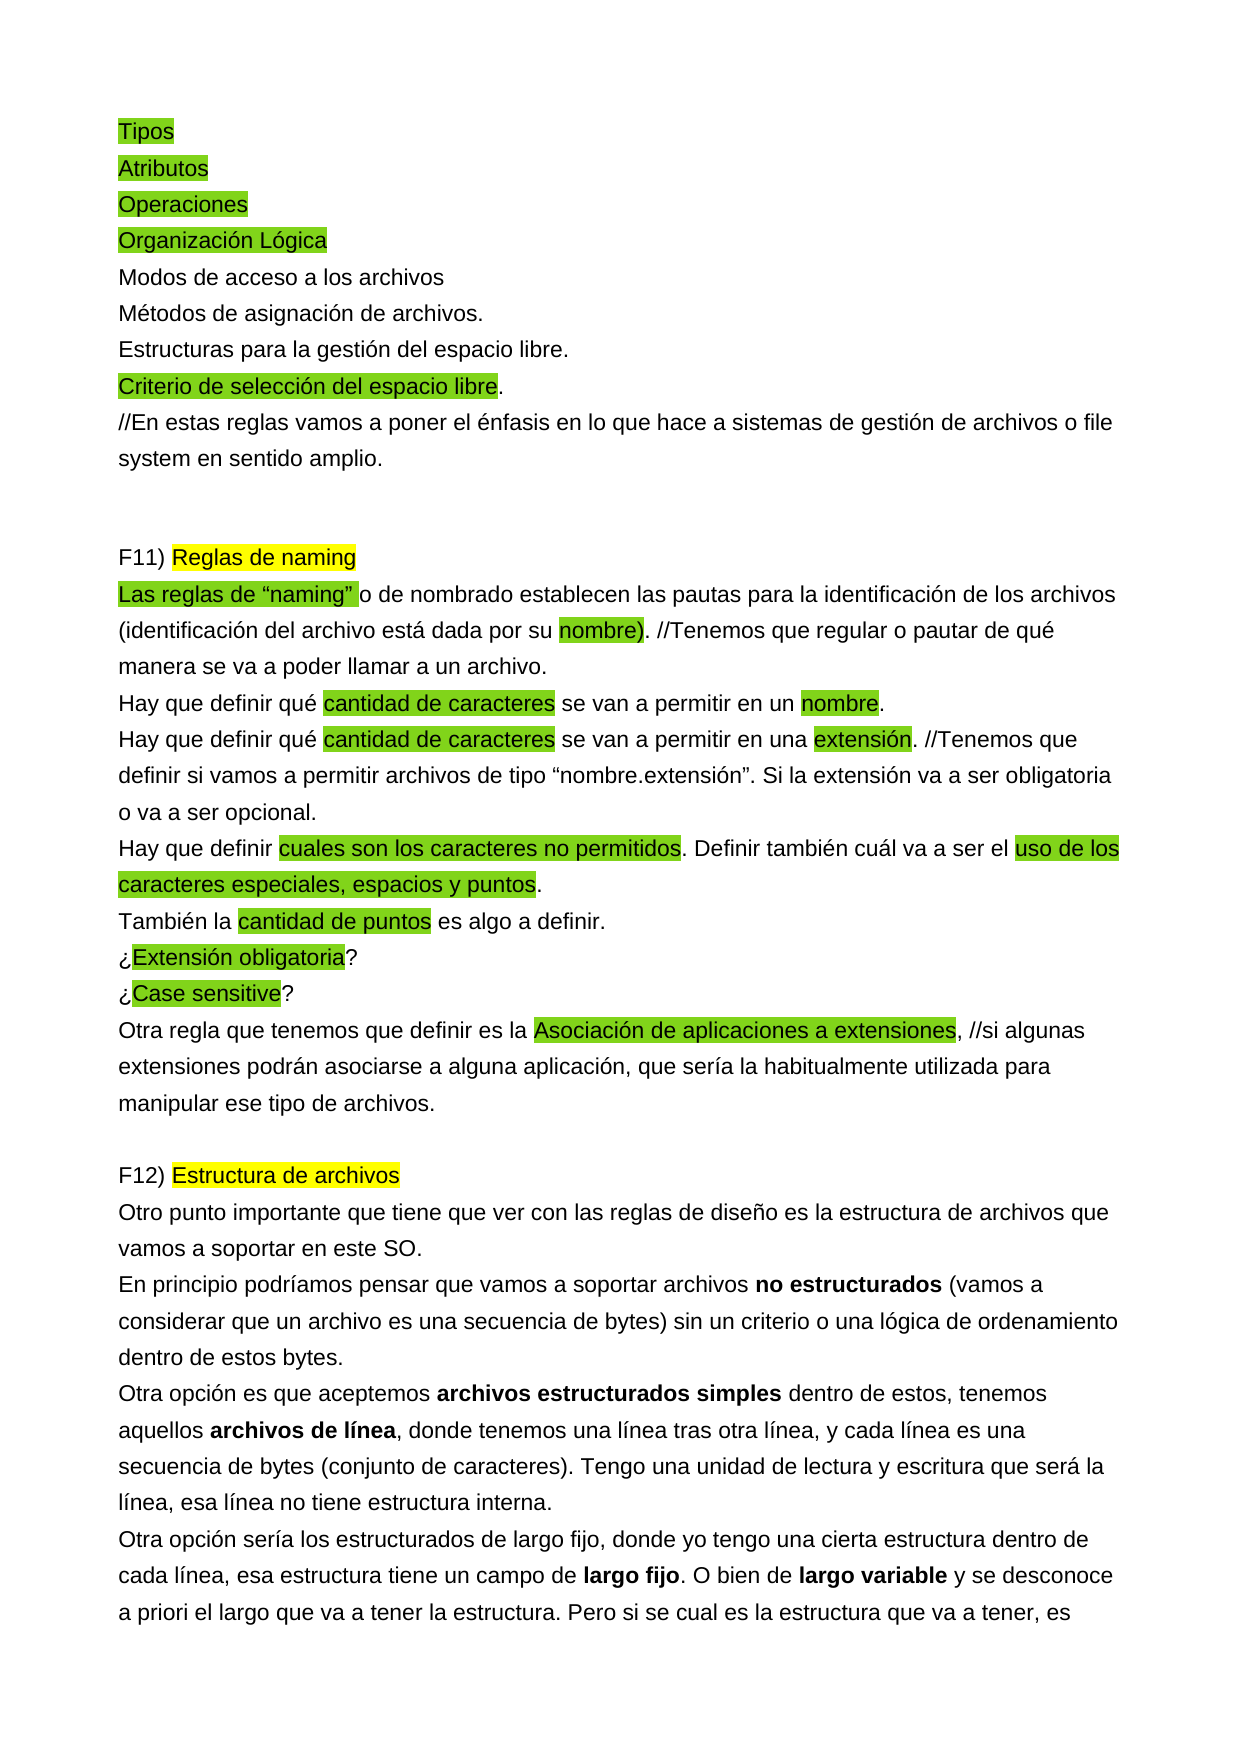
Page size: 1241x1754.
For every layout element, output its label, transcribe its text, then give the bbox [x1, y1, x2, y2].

text Hay que definir cuales son los caracteres no permitidos. Definir también cuál va a ser el uso de los caracteres especiales, espacios y puntos. [118, 835, 1122, 898]
text Otra opción sería los estructurados de largo fijo, donde yo tengo una cierta estructura dentro de cada línea, esa estructura tiene un campo de largo fijo. O bien de largo variable y se desconoce a priori el largo que va a tener la estructura. Pero si se cual es la estructura que va a tener, es [118, 1526, 1122, 1625]
text ¿Case sensitive? [118, 980, 1122, 1007]
text F12) Estructura de archivos [118, 1162, 1122, 1188]
text También la cantidad de puntos es algo a definir. [118, 908, 1122, 934]
text Hay que definir qué cantidad de caracteres se van a permitir en una extensión. //Tenemos que definir si vamos a permitir archivos de tipo “nombre.extensión”. Si la extensión va a ser obligatoria o va a ser opcional. [118, 726, 1122, 825]
text ¿Extensión obligatoria? [118, 944, 1122, 970]
text F11) Reglas de naming [118, 544, 1122, 571]
text Las reglas de “naming” o de nombrado establecen las pautas para la identificación de los archivos (identificación del archivo está dada por su nombre). //Tenemos que regular o pautar de qué manera se va a poder llamar a un archivo. [118, 581, 1122, 679]
text Estructuras para la gestión del espacio libre. [118, 336, 1122, 363]
text Operaciones [118, 191, 1122, 217]
text Hay que definir qué cantidad de caracteres se van a permitir en un nombre. [118, 689, 1122, 716]
text Criterio de selección del espacio libre. [118, 373, 1122, 399]
text Modos de acceso a los archivos [118, 263, 1122, 290]
text Métodos de asignación de archivos. [118, 300, 1122, 326]
text //En estas reglas vamos a poner el énfasis en lo que hace a sistemas de gestión de archivos o file system en sentido amplio. [118, 409, 1122, 472]
text Organización Lógica [118, 227, 1122, 253]
text Atributos [118, 154, 1122, 181]
text Otro punto importante que tiene que ver con las reglas de diseño es la estructura de archivos que vamos a soportar en este SO. [118, 1198, 1122, 1261]
text Tipos [118, 118, 1122, 144]
text Otra regla que tenemos que definir es la Asociación de aplicaciones a extensiones, //si algunas extensiones podrán asociarse a alguna aplicación, que sería la habitualmente utilizada para manipular ese tipo de archivos. [118, 1017, 1122, 1116]
text Otra opción es que aceptemos archivos estructurados simples dentro de estos, tenemos aquellos archivos de línea, donde tenemos una línea tras otra línea, y cada línea es una secuencia de bytes (conjunto de caracteres). Tengo una unidad de lectura y escritura que será la línea, esa línea no tiene estructura interna. [118, 1380, 1122, 1516]
text En principio podríamos pensar que vamos a soportar archivos no estructurados (vamos a considerar que un archivo es una secuencia de bytes) sin un criterio o una lógica de ordenamiento dentro de estos bytes. [118, 1271, 1122, 1370]
